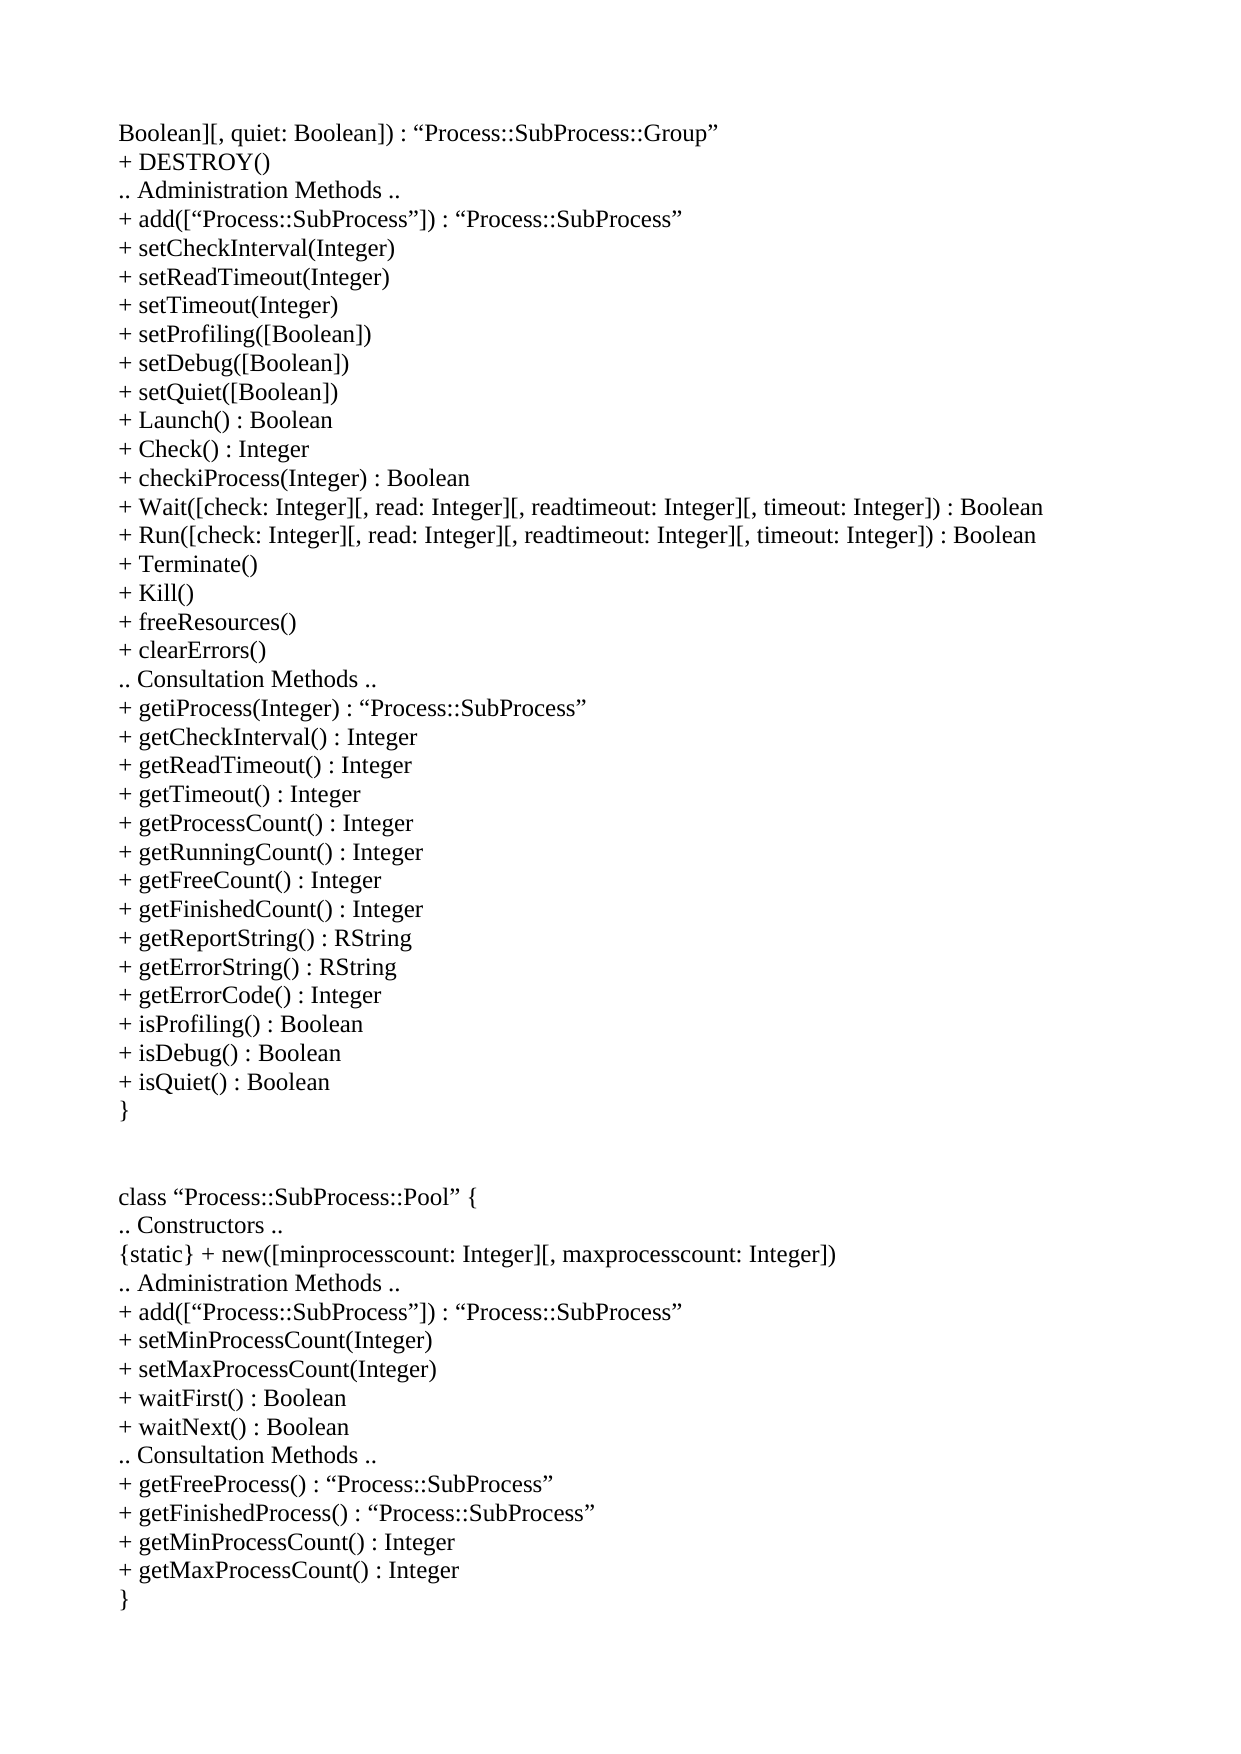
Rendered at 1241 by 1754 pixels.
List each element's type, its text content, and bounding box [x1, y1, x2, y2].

text .. Administration Methods .. [118, 1268, 1122, 1297]
text + isQuiet() : Boolean [118, 1067, 1122, 1096]
text } [118, 1096, 1122, 1124]
text + isProfiling() : Boolean [118, 1009, 1122, 1038]
text + checkiProcess(Integer) : Boolean [118, 463, 1122, 492]
text Boolean][, quiet: Boolean]) : “Process::SubProcess::Group” [118, 118, 1122, 147]
text + DESTROY() [118, 147, 1122, 176]
text .. Constructors .. [118, 1211, 1122, 1239]
text {static} + new([minprocesscount: Integer][, maxprocesscount: Integer]) [118, 1239, 1122, 1268]
text + getFinishedCount() : Integer [118, 894, 1122, 923]
text + getReportString() : RString [118, 923, 1122, 952]
text + add([“Process::SubProcess”]) : “Process::SubProcess” [118, 204, 1122, 233]
text + Terminate() [118, 549, 1122, 578]
text + getFinishedProcess() : “Process::SubProcess” [118, 1498, 1122, 1527]
text + waitNext() : Boolean [118, 1412, 1122, 1441]
text + setQuiet([Boolean]) [118, 377, 1122, 406]
text + Launch() : Boolean [118, 406, 1122, 434]
text + Check() : Integer [118, 434, 1122, 463]
text + getErrorString() : RString [118, 952, 1122, 981]
text + setTimeout(Integer) [118, 291, 1122, 319]
text + getReadTimeout() : Integer [118, 751, 1122, 779]
text + setDebug([Boolean]) [118, 348, 1122, 377]
text + getMinProcessCount() : Integer [118, 1527, 1122, 1556]
text + getErrorCode() : Integer [118, 981, 1122, 1009]
text + Kill() [118, 578, 1122, 607]
text + getRunningCount() : Integer [118, 837, 1122, 866]
text + clearErrors() [118, 636, 1122, 664]
text .. Consultation Methods .. [118, 664, 1122, 693]
text + getiProcess(Integer) : “Process::SubProcess” [118, 693, 1122, 722]
text + setMaxProcessCount(Integer) [118, 1354, 1122, 1383]
text + add([“Process::SubProcess”]) : “Process::SubProcess” [118, 1297, 1122, 1326]
text + getFreeCount() : Integer [118, 866, 1122, 894]
text + Run([check: Integer][, read: Integer][, readtimeout: Integer][, timeout: Integer]) : Boolean [118, 521, 1122, 549]
text + Wait([check: Integer][, read: Integer][, readtimeout: Integer][, timeout: Integer]) : Boolean [118, 492, 1122, 521]
text + getTimeout() : Integer [118, 779, 1122, 808]
text } [118, 1584, 1122, 1613]
text + setReadTimeout(Integer) [118, 262, 1122, 291]
text + waitFirst() : Boolean [118, 1383, 1122, 1412]
text + setCheckInterval(Integer) [118, 233, 1122, 262]
text + setProfiling([Boolean]) [118, 319, 1122, 348]
text + getMaxProcessCount() : Integer [118, 1556, 1122, 1584]
text + getProcessCount() : Integer [118, 808, 1122, 837]
text + getCheckInterval() : Integer [118, 722, 1122, 751]
text + isDebug() : Boolean [118, 1038, 1122, 1067]
text + setMinProcessCount(Integer) [118, 1326, 1122, 1354]
text + getFreeProcess() : “Process::SubProcess” [118, 1469, 1122, 1498]
text .. Consultation Methods .. [118, 1441, 1122, 1469]
text .. Administration Methods .. [118, 176, 1122, 204]
text + freeResources() [118, 607, 1122, 636]
text class “Process::SubProcess::Pool” { [118, 1182, 1122, 1211]
